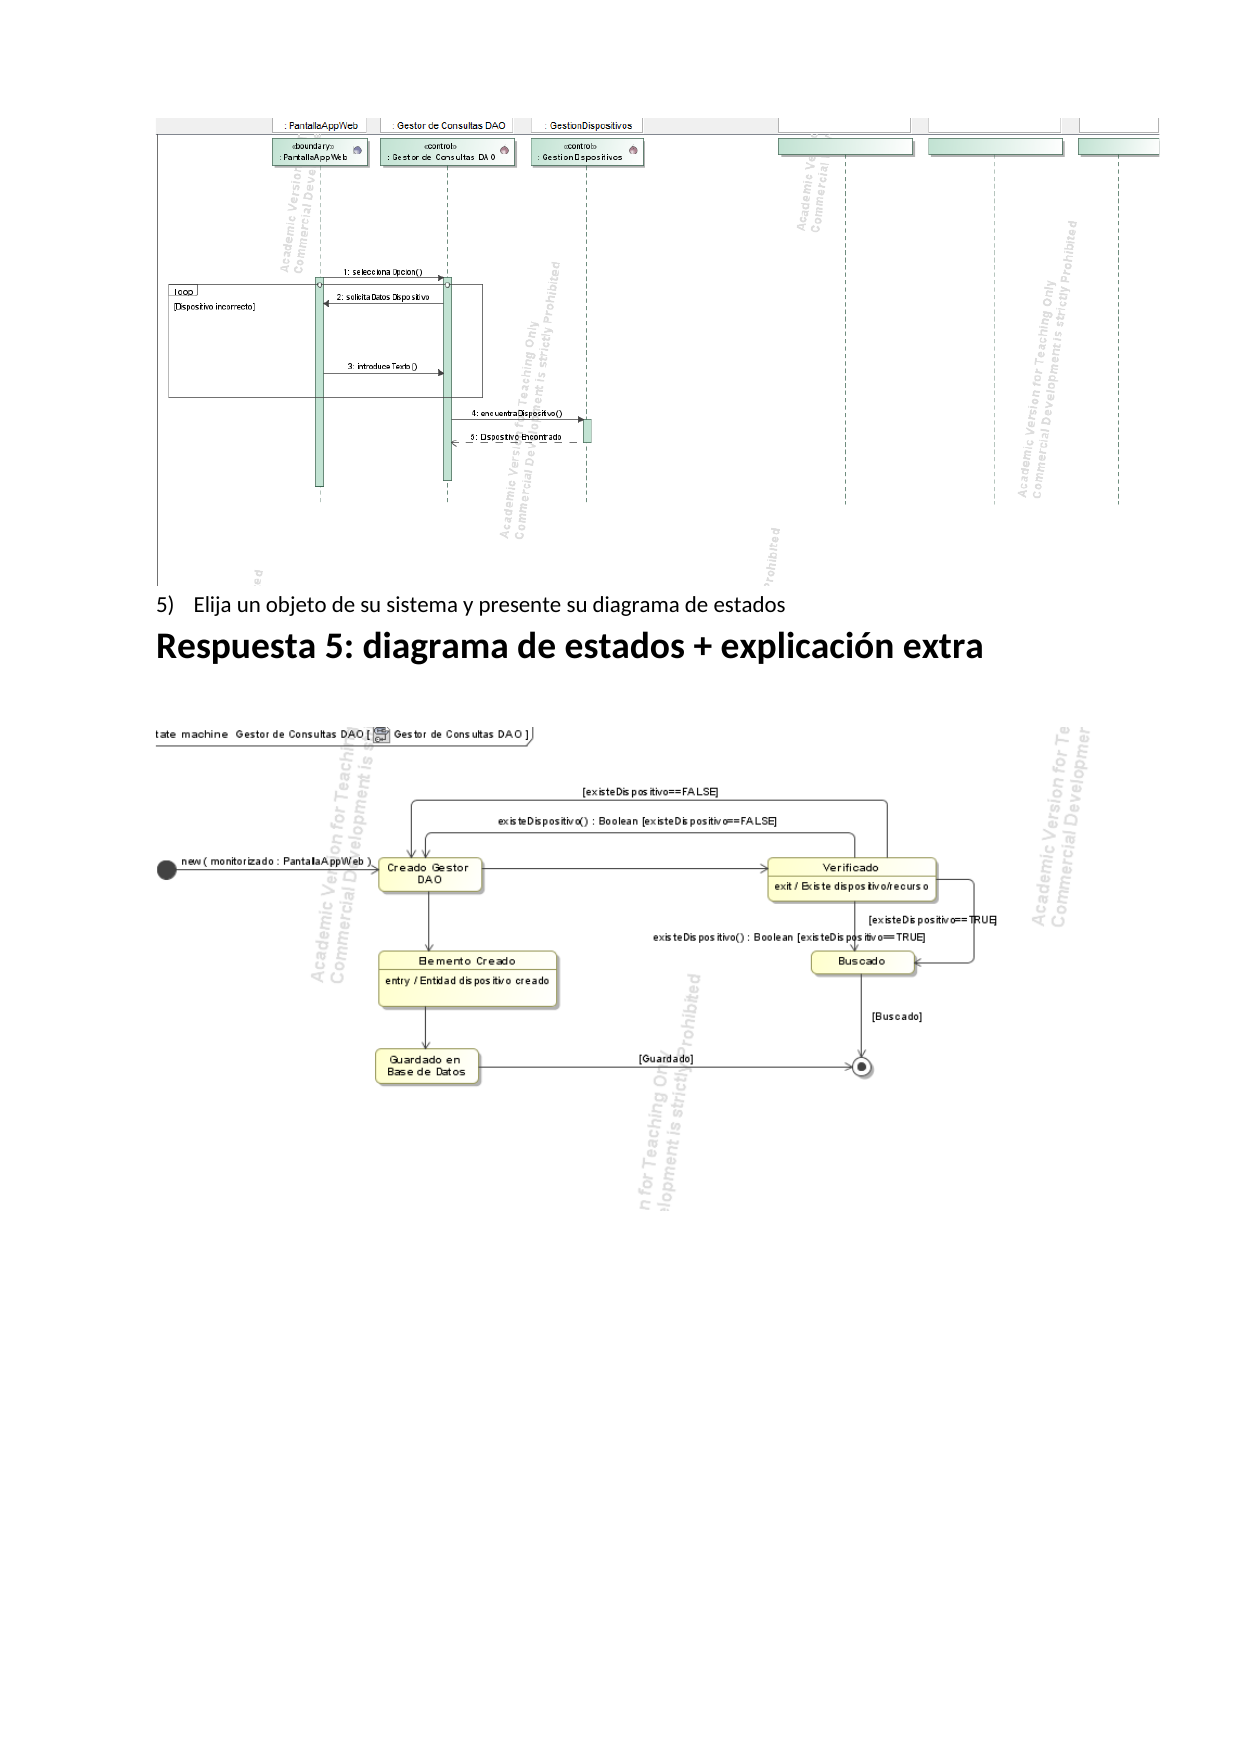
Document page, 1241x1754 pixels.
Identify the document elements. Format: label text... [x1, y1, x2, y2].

list Elija un objeto de su sistema y presente su diagrama de estados [156, 590, 1122, 618]
text Respuesta 5: diagrama de estados + explicación extra [156, 622, 1122, 668]
